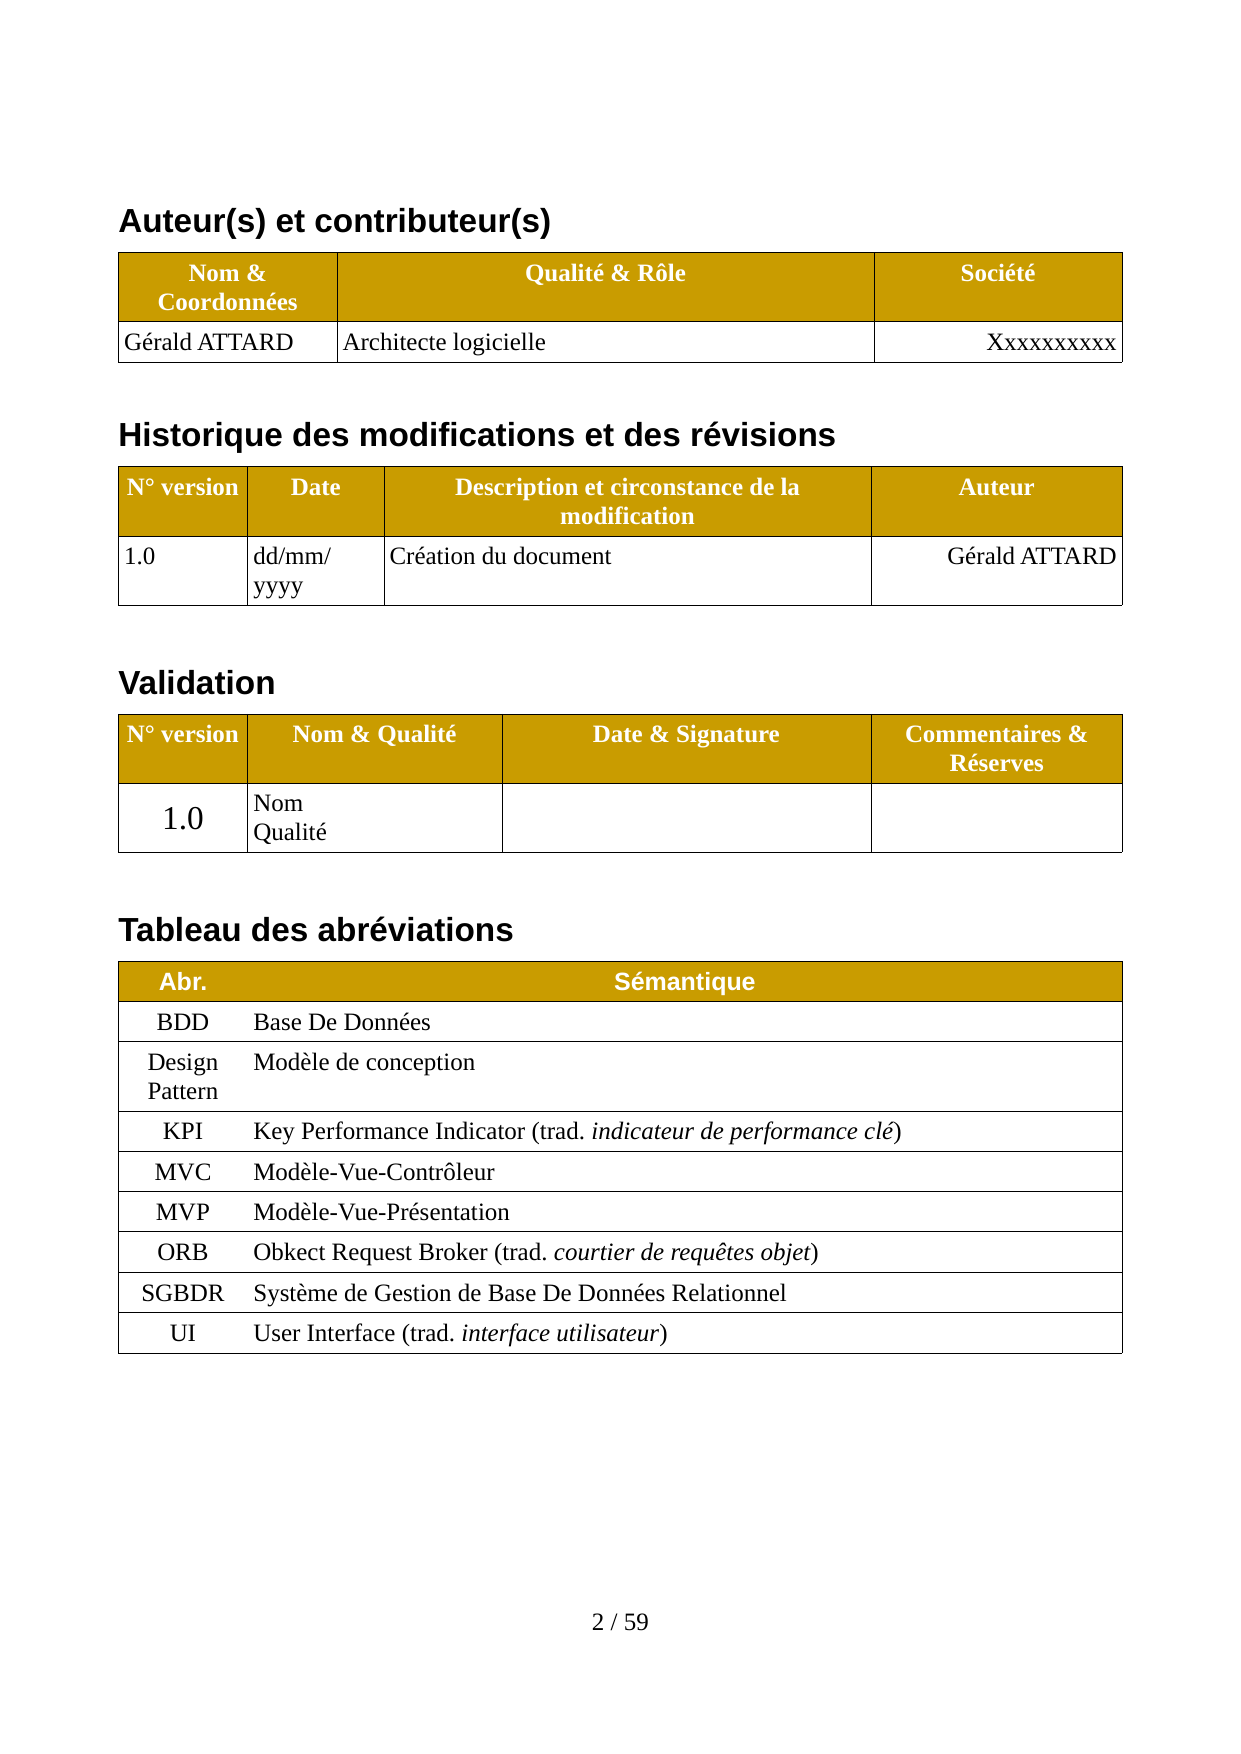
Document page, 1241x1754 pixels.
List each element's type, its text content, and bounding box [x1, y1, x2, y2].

table_header Commentaires & Réserves [872, 715, 1122, 783]
table_cell Design Pattern [119, 1042, 247, 1111]
table_cell Gérald ATTARD [872, 537, 1122, 604]
table_cell Architecte logicielle [338, 322, 874, 362]
table_cell Modèle de conception [247, 1042, 1122, 1111]
table_header Nom & Qualité [248, 715, 502, 783]
table_header Auteur [872, 467, 1122, 536]
table_cell SGBDR [119, 1273, 247, 1312]
subtitle Historique des modifications et des révisions [118, 416, 1122, 454]
subtitle Tableau des abréviations [118, 910, 1122, 948]
table_cell Base De Données [247, 1002, 1122, 1041]
table_cell Création du document [385, 537, 871, 604]
table_header Nom & Coordonnées [119, 253, 337, 321]
table_cell Obkect Request Broker (trad. courtier de requêtes objet) [247, 1232, 1122, 1272]
subtitle Auteur(s) et contributeur(s) [118, 201, 1122, 240]
table_cell 1.0 [119, 784, 247, 852]
table_cell Modèle-Vue-Présentation [247, 1192, 1122, 1231]
table_cell User Interface (trad. interface utilisateur) [247, 1313, 1122, 1352]
table_cell Xxxxxxxxxx [875, 322, 1122, 362]
table_cell dd/mm/yyyy [248, 537, 384, 604]
table_cell MVC [119, 1152, 247, 1191]
table_cell [503, 784, 871, 852]
subtitle Validation [118, 663, 1122, 701]
table_header Qualité & Rôle [338, 253, 874, 321]
table_cell 1.0 [119, 537, 247, 604]
table_header Société [875, 253, 1122, 321]
table_header N° version [119, 715, 247, 783]
table_cell KPI [119, 1112, 247, 1151]
table_header Abr. [119, 962, 247, 1001]
table_cell BDD [119, 1002, 247, 1041]
table_header Date [248, 467, 384, 536]
table_header N° version [119, 467, 247, 536]
table_cell Nom Qualité [248, 784, 502, 852]
table_header Sémantique [247, 962, 1122, 1001]
table_cell [872, 784, 1122, 852]
table_cell Key Performance Indicator (trad. indicateur de performance clé) [247, 1112, 1122, 1151]
table_header Description et circonstance de la modification [385, 467, 871, 536]
table_cell Système de Gestion de Base De Données Relationnel [247, 1273, 1122, 1312]
table_cell UI [119, 1313, 247, 1352]
table_cell MVP [119, 1192, 247, 1231]
table_cell Modèle-Vue-Contrôleur [247, 1152, 1122, 1191]
table_cell ORB [119, 1232, 247, 1272]
table_cell Gérald ATTARD [119, 322, 337, 362]
table_header Date & Signature [503, 715, 871, 783]
